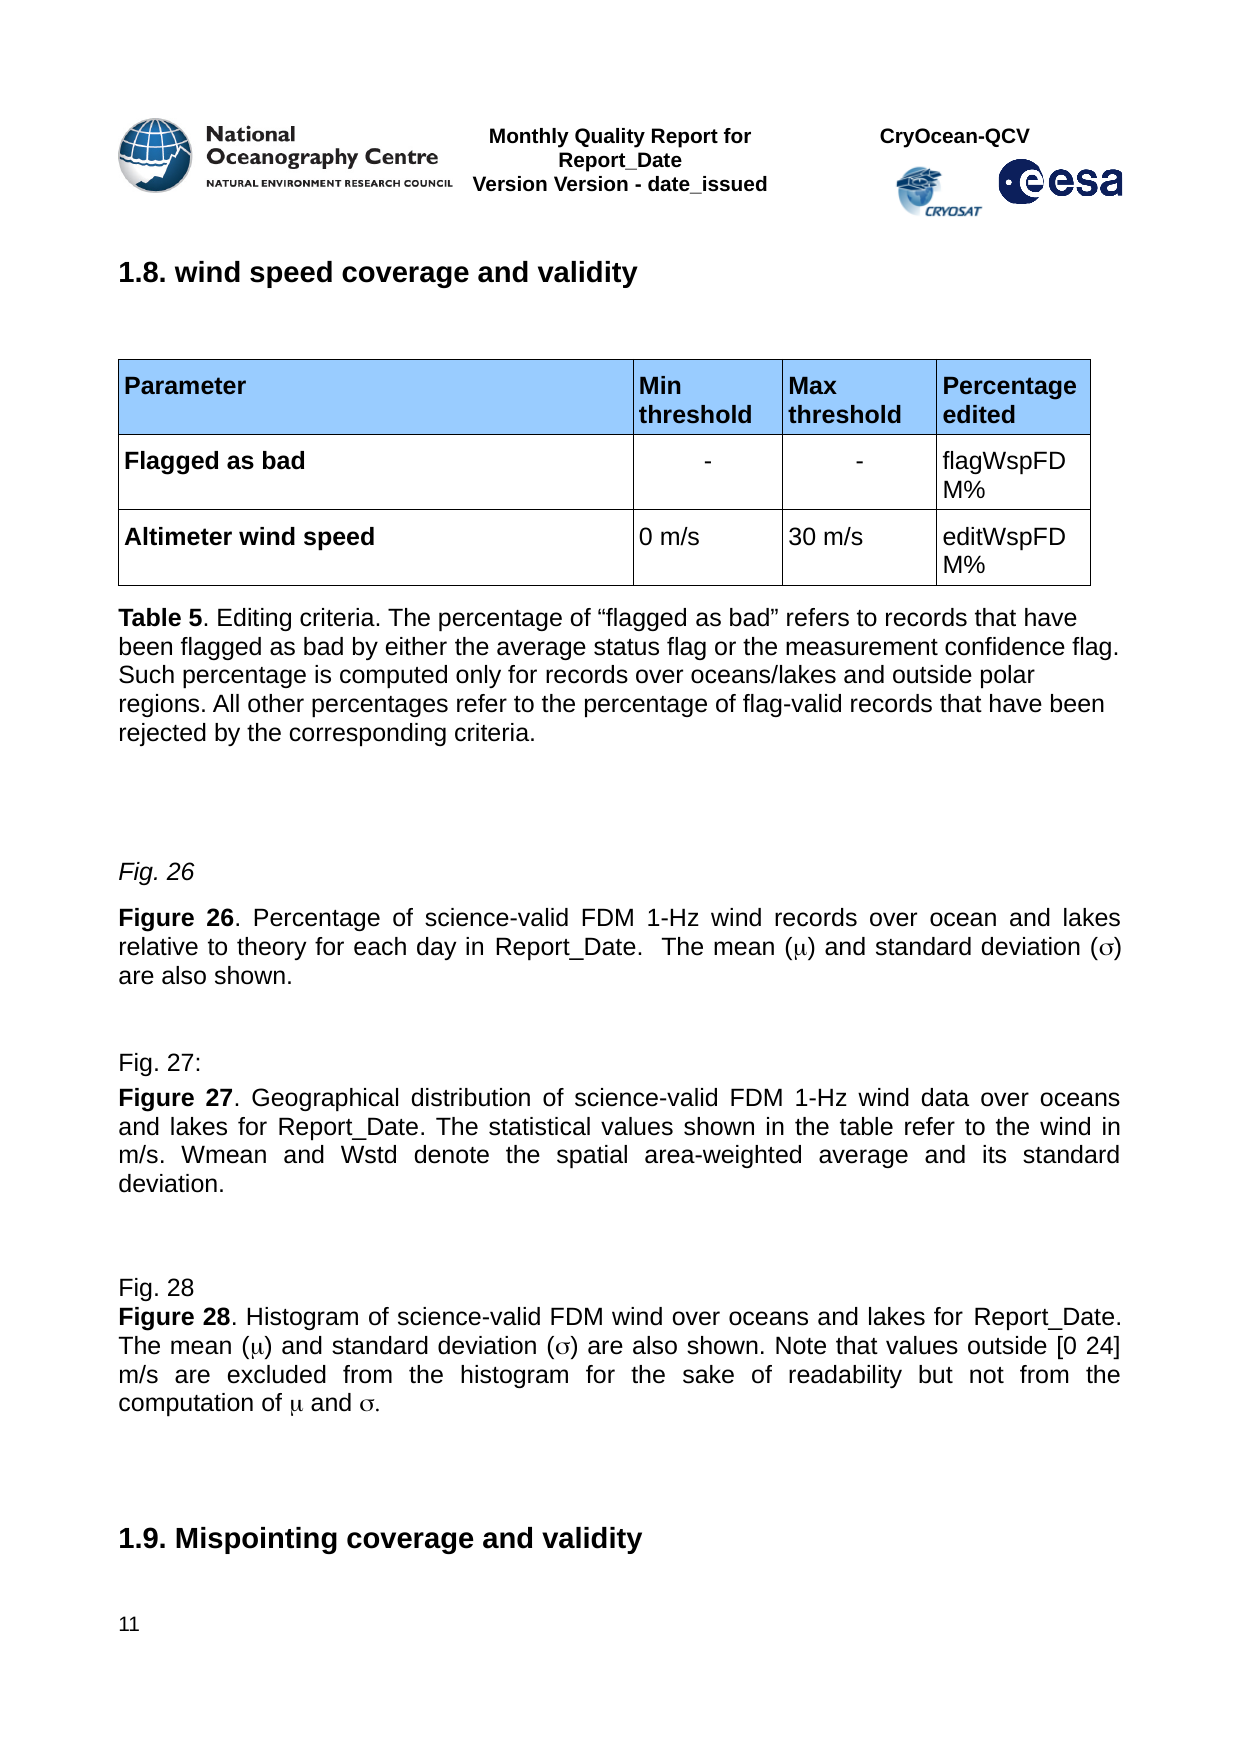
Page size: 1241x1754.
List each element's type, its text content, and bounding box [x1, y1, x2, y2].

table_cell Flagged as bad [119, 435, 633, 509]
text Figure 28. Histogram of science-valid FDM wind over oceans and lakes for Report_Date. The mean (μ) and standard deviation (σ) are also shown. Note that values outside [0 24] m/s are excluded from the histogram for the sake of readability but not from the computation of μ and σ. [118, 1302, 1122, 1417]
text Table 5. Editing criteria. The percentage of “flagged as bad” refers to records that have been flagged as bad by either the average status flag or the measurement confidence flag. Such percentage is computed only for records over oceans/lakes and outside polar regions. All other percentages refer to the percentage of flag-valid records that have been rejected by the corresponding criteria. [118, 603, 1122, 747]
picture [876, 159, 1123, 224]
table_cell 0 m/s [634, 510, 782, 585]
table_cell editWspFDM% [937, 510, 1090, 585]
text 1.8. wind speed coverage and validity [118, 255, 1122, 289]
table_header Min threshold [634, 360, 782, 434]
text Fig. 26 [118, 857, 1122, 885]
text Figure 26. Percentage of science-valid FDM 1-Hz wind records over ocean and lakes relative to theory for each day in Report_Date. The mean (μ) and standard deviation (σ) are also shown. [118, 903, 1122, 989]
table_header Max threshold [783, 360, 936, 434]
table_cell - [783, 435, 936, 509]
picture [118, 118, 453, 193]
table_cell flagWspFDM% [937, 435, 1090, 509]
text Fig. 28 [118, 1273, 1122, 1302]
table_header Percentage edited [937, 360, 1090, 434]
table_cell - [634, 435, 782, 509]
text 1.9. Mispointing coverage and validity [118, 1521, 1122, 1555]
table_cell Altimeter wind speed [119, 510, 633, 585]
text Figure 27. Geographical distribution of science-valid FDM 1-Hz wind data over oceans and lakes for Report_Date. The statistical values shown in the table refer to the wind in m/s. Wmean and Wstd denote the spatial area-weighted average and its standard deviation. [118, 1083, 1122, 1198]
table_cell 30 m/s [783, 510, 936, 585]
text Fig. 27: [118, 1048, 1122, 1077]
table_header Parameter [119, 360, 633, 434]
